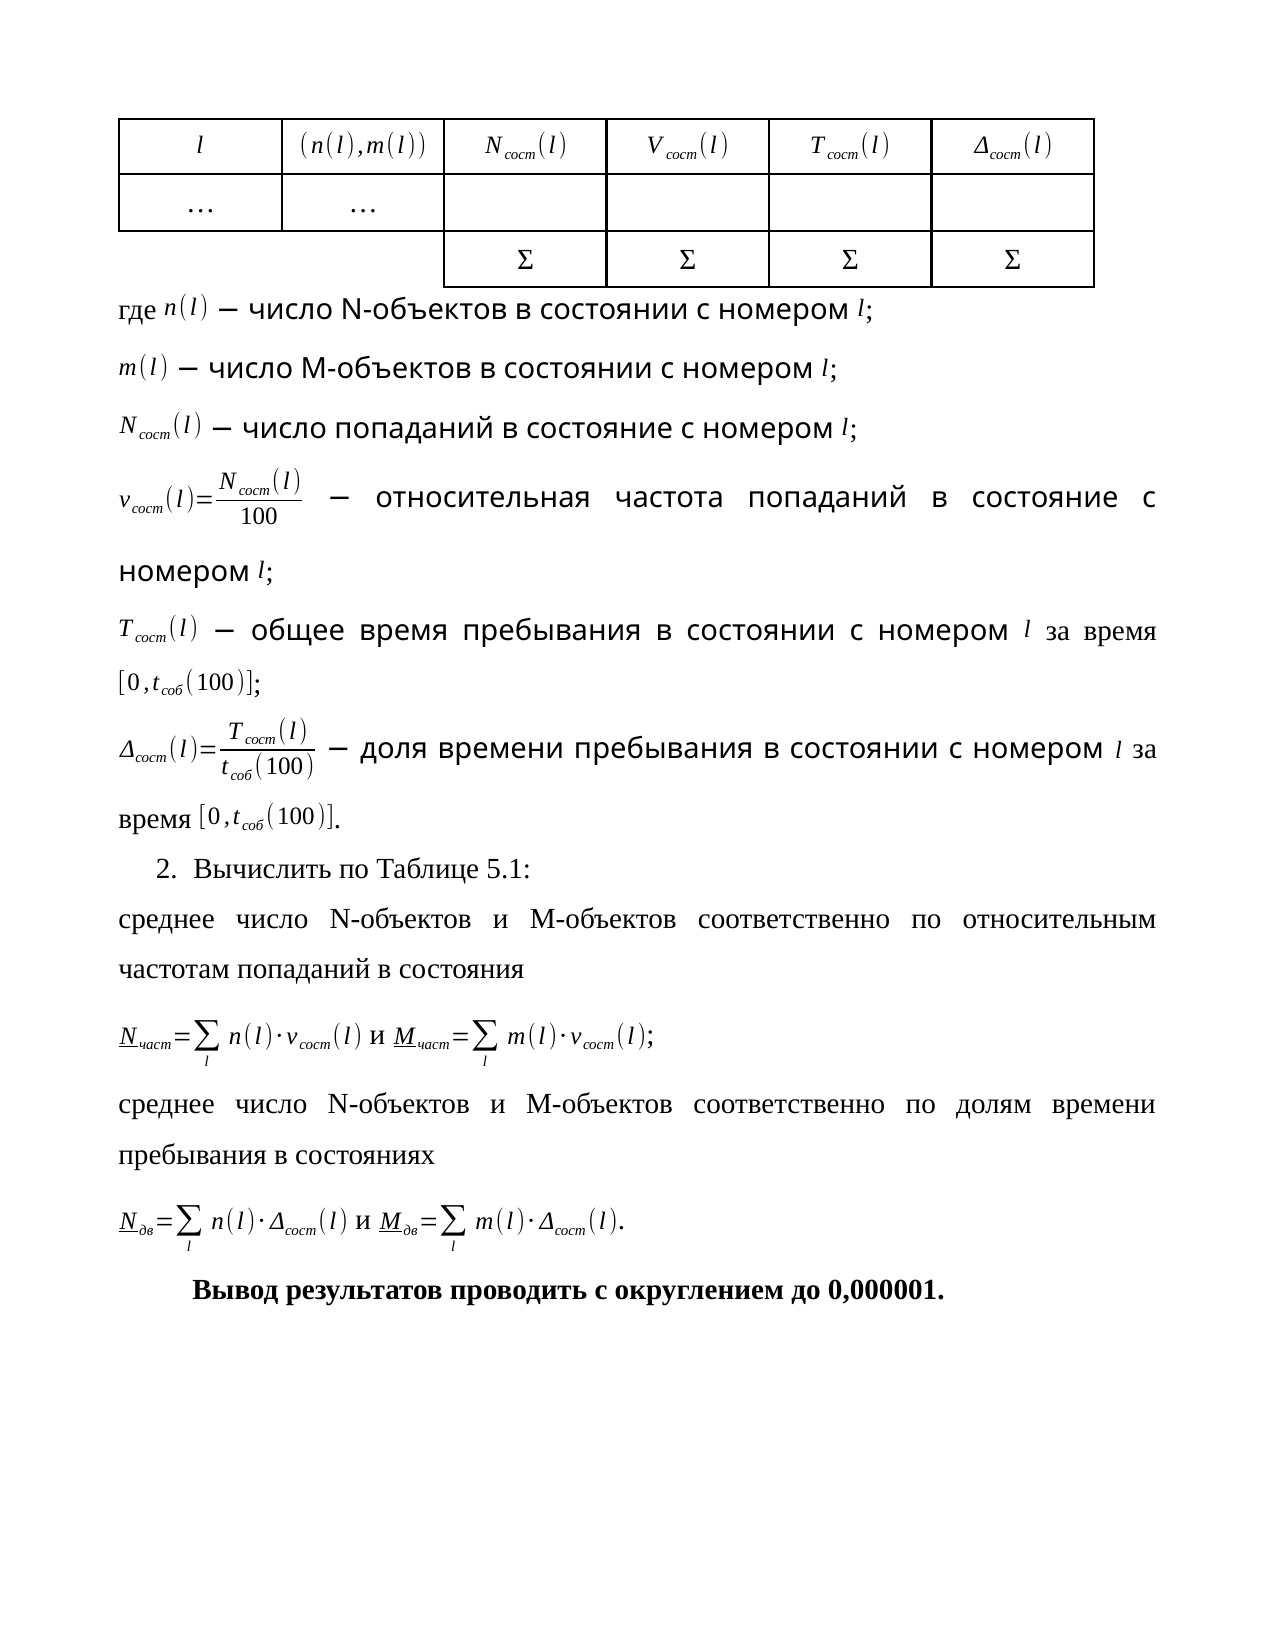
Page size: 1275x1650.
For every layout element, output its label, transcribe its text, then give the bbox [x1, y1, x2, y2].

table_cell [608, 175, 768, 229]
table_cell [282, 232, 443, 286]
text и ; [118, 1002, 1157, 1070]
table_cell [445, 175, 605, 229]
table_cell [608, 120, 768, 173]
table_cell [445, 120, 605, 173]
text − общее время пребывания в состоянии с номером за время ; [118, 609, 1157, 699]
text Вывод результатов проводить с округлением до 0,000001. [118, 1272, 1157, 1305]
table_cell Σ [933, 232, 1093, 286]
text и . [118, 1187, 1157, 1255]
text − число попаданий в состояние с номером ; [118, 407, 1157, 447]
text где − число N-объектов в состоянии с номером ; [118, 288, 1157, 328]
text − доля времени пребывания в состоянии с номером за время . [118, 716, 1157, 834]
text среднее число N-объектов и M-объектов соответственно по относительным частотам попаданий в состояния [118, 901, 1157, 985]
table_cell [770, 175, 930, 229]
text − число M-объектов в состоянии с номером ; [118, 348, 1157, 387]
table_cell [119, 232, 282, 286]
text − относительная частота попаданий в состояние с номером ; [118, 467, 1157, 589]
table_cell [283, 120, 443, 173]
table_cell [120, 120, 281, 173]
list Вычислить по Таблице 5.1: [156, 851, 1157, 884]
table_cell [933, 120, 1093, 173]
table_cell [933, 175, 1093, 229]
text среднее число N-объектов и M-объектов соответственно по долям времени пребывания в состояниях [118, 1087, 1157, 1170]
table_cell Σ [770, 232, 930, 286]
table_cell [770, 120, 930, 173]
table_cell Σ [608, 232, 768, 286]
table_cell … [120, 175, 281, 229]
table_cell Σ [445, 232, 605, 286]
table_cell … [283, 175, 443, 229]
